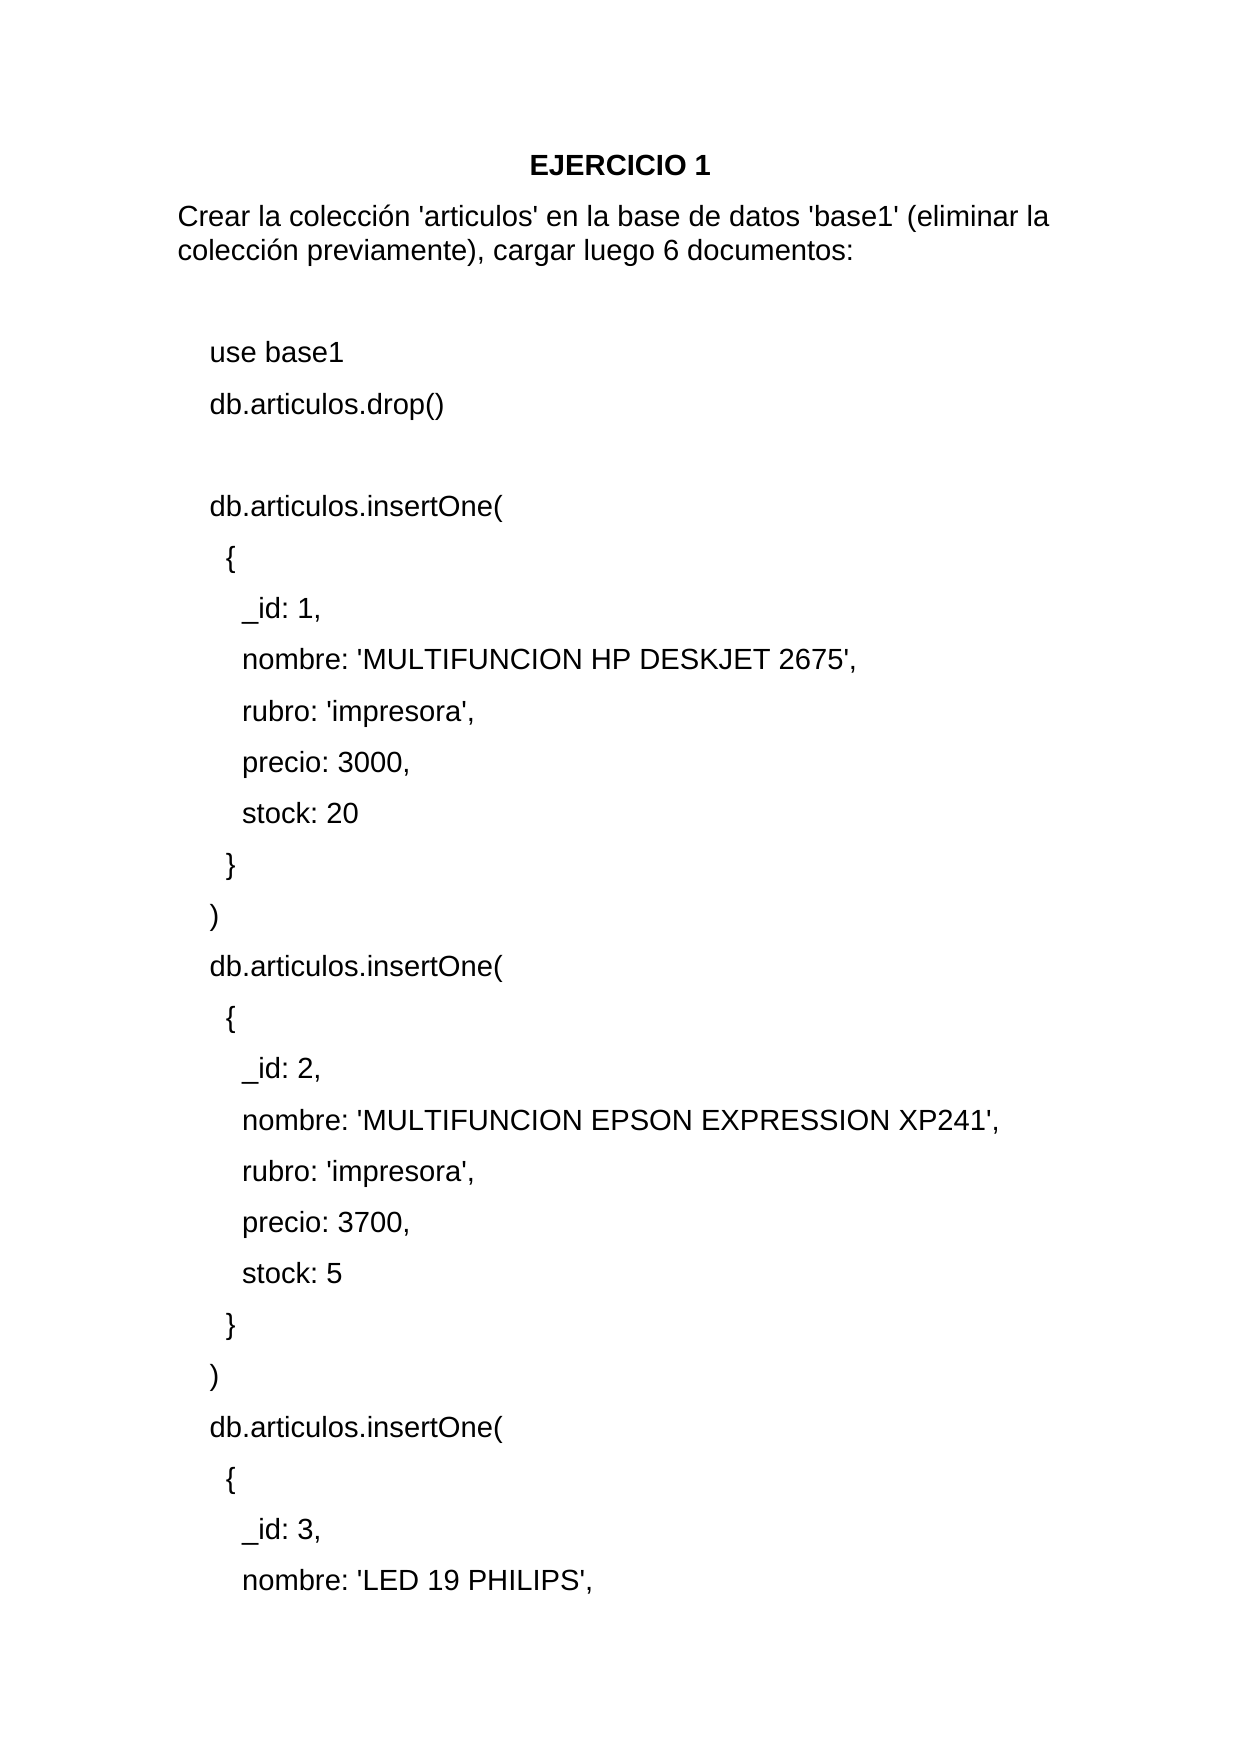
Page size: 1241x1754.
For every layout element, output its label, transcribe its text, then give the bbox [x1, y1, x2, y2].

text nombre: 'LED 19 PHILIPS', [177, 1563, 1063, 1597]
text { [177, 540, 1063, 574]
text stock: 20 [177, 796, 1063, 829]
text EJERCICIO 1 [177, 148, 1063, 181]
text ) [177, 1358, 1063, 1392]
text _id: 1, [177, 591, 1063, 625]
text _id: 2, [177, 1052, 1063, 1085]
text precio: 3000, [177, 745, 1063, 778]
text use base1 [177, 336, 1063, 369]
text ) [177, 898, 1063, 932]
text nombre: 'MULTIFUNCION HP DESKJET 2675', [177, 642, 1063, 676]
text Crear la colección 'articulos' en la base de datos 'base1' (eliminar la colección previamente), cargar luego 6 documentos: [177, 199, 1063, 267]
text { [177, 1461, 1063, 1494]
text db.articulos.insertOne( [177, 489, 1063, 522]
text db.articulos.drop() [177, 387, 1063, 420]
text } [177, 1307, 1063, 1341]
text rubro: 'impresora', [177, 1154, 1063, 1187]
text nombre: 'MULTIFUNCION EPSON EXPRESSION XP241', [177, 1103, 1063, 1136]
text { [177, 1000, 1063, 1034]
text stock: 5 [177, 1256, 1063, 1290]
text db.articulos.insertOne( [177, 1409, 1063, 1443]
text db.articulos.insertOne( [177, 949, 1063, 983]
text _id: 3, [177, 1512, 1063, 1545]
text } [177, 847, 1063, 881]
text rubro: 'impresora', [177, 693, 1063, 727]
text precio: 3700, [177, 1205, 1063, 1238]
